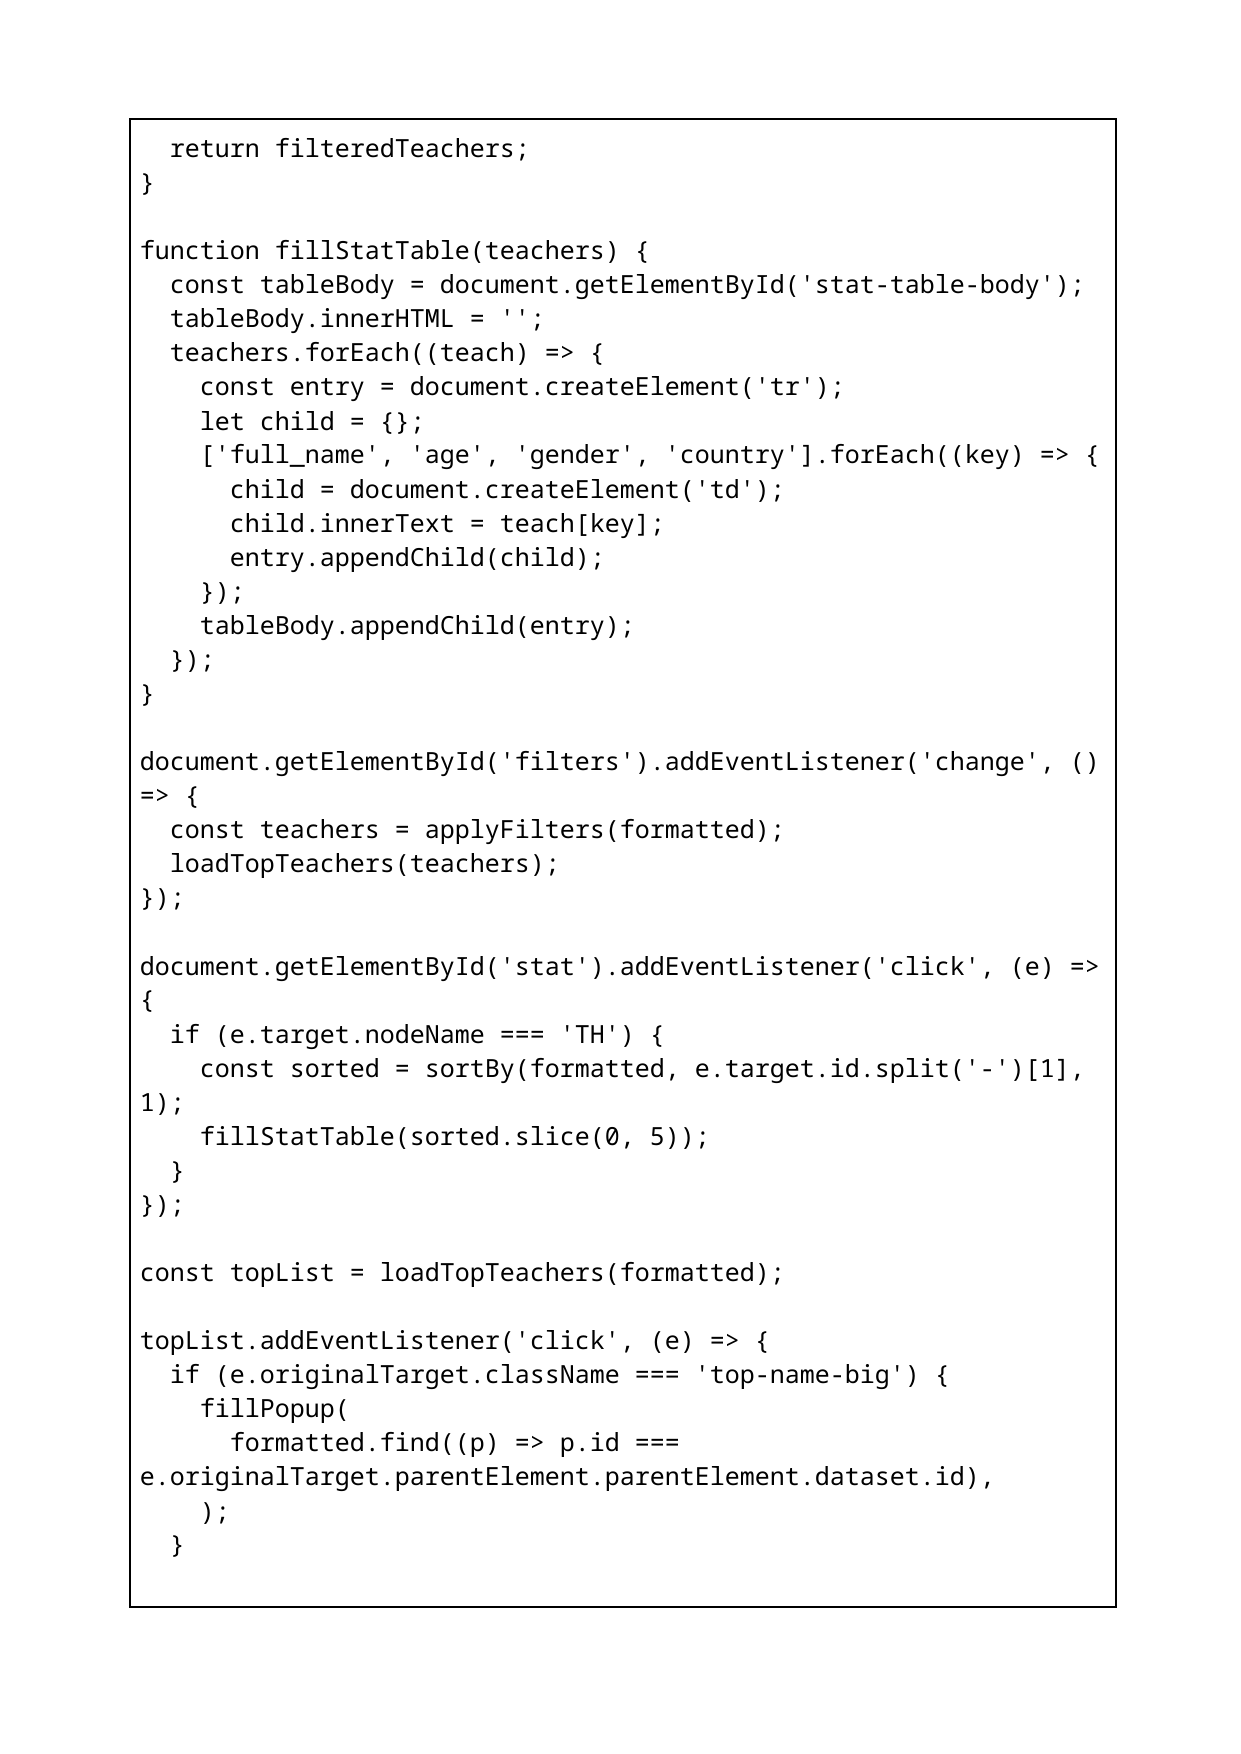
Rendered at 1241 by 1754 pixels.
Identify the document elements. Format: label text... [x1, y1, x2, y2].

table_cell return filteredTeachers; } function fillStatTable(teachers) { const tableBody = document.getElementById('stat-table-body'); tableBody.innerHTML = ''; teachers.forEach((teach) => { const entry = document.createElement('tr'); let child = {}; ['full_name', 'age', 'gender', 'country'].forEach((key) => { child = document.createElement('td'); child.innerText = teach[key]; entry.appendChild(child); }); tableBody.appendChild(entry); }); } document.getElementById('filters').addEventListener('change', () => { const teachers = applyFilters(formatted); loadTopTeachers(teachers); }); document.getElementById('stat').addEventListener('click', (e) => { if (e.target.nodeName === 'TH') { const sorted = sortBy(formatted, e.target.id.split('-')[1], 1); fillStatTable(sorted.slice(0, 5)); } }); const topList = loadTopTeachers(formatted); topList.addEventListener('click', (e) => { if (e.originalTarget.className === 'top-name-big') { fillPopup( formatted.find((p) => p.id === e.originalTarget.parentElement.parentElement.dataset.id), ); } [131, 120, 1115, 1606]
